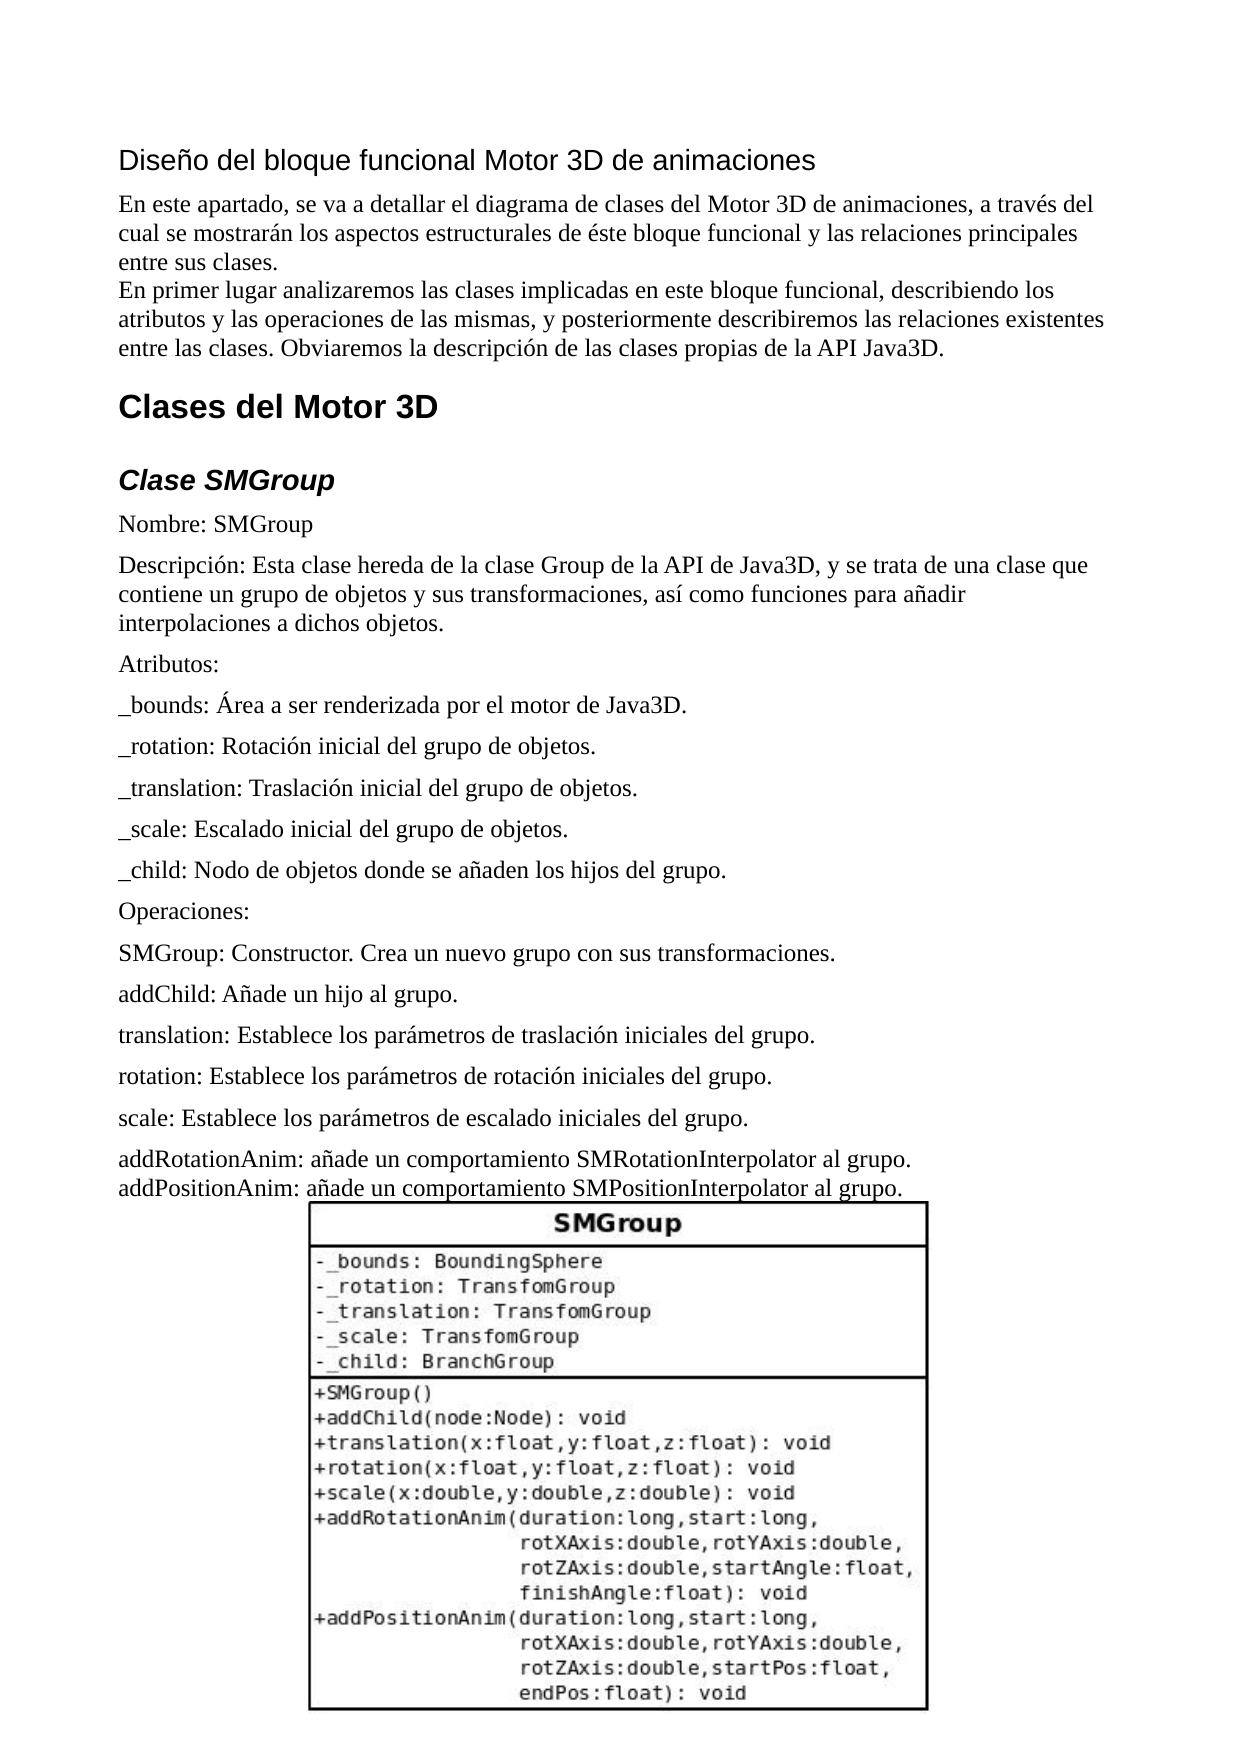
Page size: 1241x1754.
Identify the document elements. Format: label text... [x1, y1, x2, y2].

text Operaciones: [118, 896, 1122, 925]
subtitle Diseño del bloque funcional Motor 3D de animaciones [118, 143, 1122, 177]
text Nombre: SMGroup [118, 509, 1122, 538]
subtitle Clase SMGroup [118, 463, 1122, 496]
text rotation: Establece los parámetros de rotación iniciales del grupo. [118, 1061, 1122, 1090]
text _rotation: Rotación inicial del grupo de objetos. [118, 731, 1122, 760]
text _child: Nodo de objetos donde se añaden los hijos del grupo. [118, 855, 1122, 884]
text Descripción: Esta clase hereda de la clase Group de la API de Java3D, y se trata de una clase que contiene un grupo de objetos y sus transformaciones, así como funciones para añadir interpolaciones a dichos objetos. [118, 550, 1122, 636]
text En este apartado, se va a detallar el diagrama de clases del Motor 3D de animaciones, a través del cual se mostrarán los aspectos estructurales de éste bloque funcional y las relaciones principales entre sus clases. [118, 189, 1122, 275]
picture [308, 1201, 932, 1714]
text scale: Establece los parámetros de escalado iniciales del grupo. [118, 1103, 1122, 1131]
text _bounds: Área a ser renderizada por el motor de Java3D. [118, 690, 1122, 719]
text SMGroup: Constructor. Crea un nuevo grupo con sus transformaciones. [118, 938, 1122, 966]
text translation: Establece los parámetros de traslación iniciales del grupo. [118, 1020, 1122, 1049]
text _translation: Traslación inicial del grupo de objetos. [118, 773, 1122, 801]
text addChild: Añade un hijo al grupo. [118, 979, 1122, 1008]
text _scale: Escalado inicial del grupo de objetos. [118, 814, 1122, 843]
text Atributos: [118, 649, 1122, 678]
text addPositionAnim: añade un comportamiento SMPositionInterpolator al grupo. [118, 1173, 1122, 1201]
text addRotationAnim: añade un comportamiento SMRotationInterpolator al grupo. [118, 1144, 1122, 1173]
text En primer lugar analizaremos las clases implicadas en este bloque funcional, describiendo los atributos y las operaciones de las mismas, y posteriormente describiremos las relaciones existentes entre las clases. Obviaremos la descripción de las clases propias de la API Java3D. [118, 275, 1122, 362]
subtitle Clases del Motor 3D [118, 387, 1122, 425]
